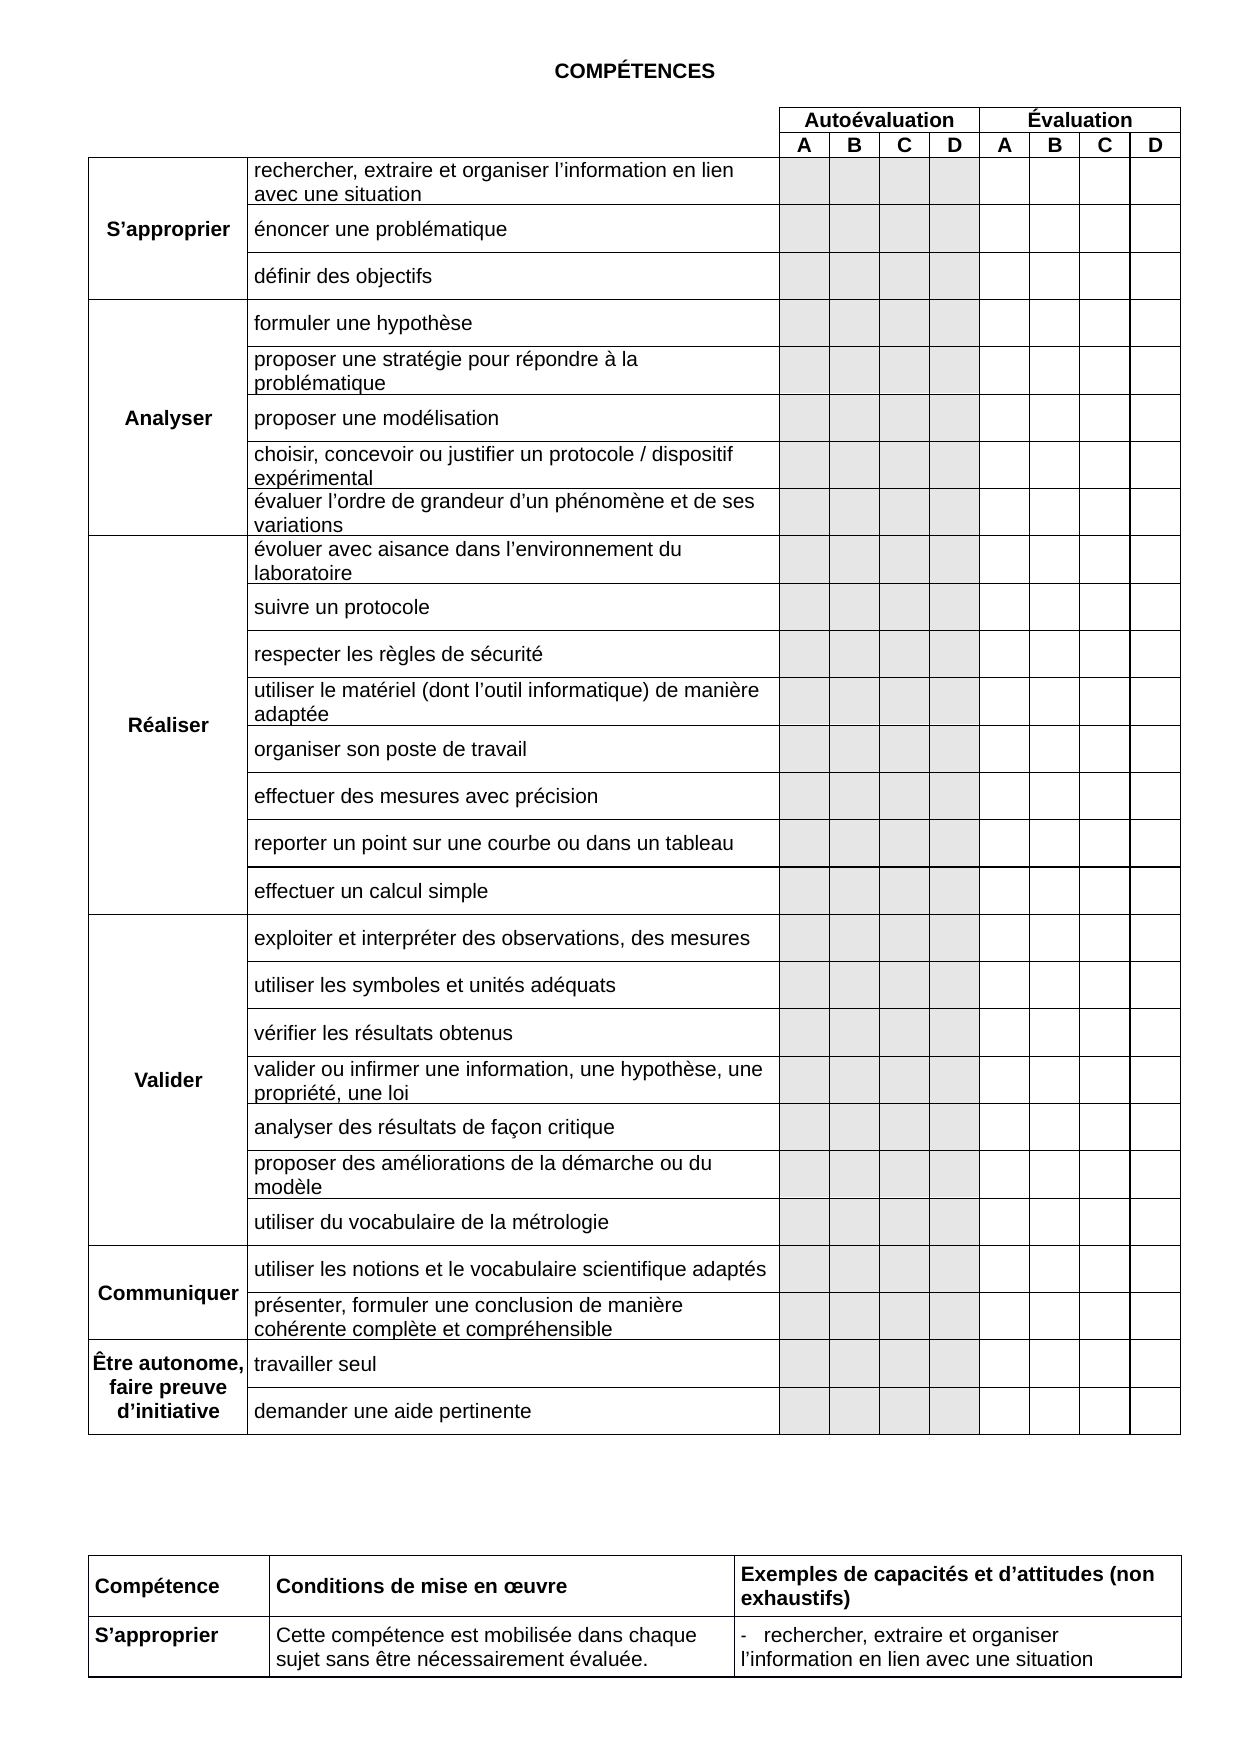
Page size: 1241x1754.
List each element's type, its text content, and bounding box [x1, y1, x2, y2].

table_cell [830, 205, 879, 252]
table_cell [1131, 1199, 1180, 1245]
table_cell [1080, 1151, 1129, 1197]
table_cell [880, 820, 929, 866]
table_cell [980, 773, 1029, 819]
table_cell reporter un point sur une courbe ou dans un tableau [248, 820, 779, 866]
table_cell [830, 1104, 879, 1150]
table_cell [780, 300, 829, 346]
table_cell [1030, 631, 1079, 677]
table_cell [1030, 868, 1079, 914]
table_cell [830, 678, 879, 724]
table_cell A [980, 133, 1029, 157]
table_cell [1030, 820, 1079, 866]
table_cell Réaliser [89, 536, 247, 914]
table_cell [880, 347, 929, 393]
table_cell [1131, 1246, 1180, 1292]
table_cell [1131, 773, 1180, 819]
table_cell [1080, 253, 1129, 299]
table_header Conditions de mise en œuvre [270, 1556, 734, 1616]
table_cell [1080, 1293, 1129, 1339]
table_cell [930, 536, 979, 583]
table_cell [980, 442, 1029, 488]
table_cell [1080, 205, 1129, 252]
table_cell [830, 868, 879, 914]
table_cell effectuer un calcul simple [248, 868, 779, 914]
table_cell [930, 1009, 979, 1056]
table_cell [830, 395, 879, 441]
table_cell [830, 158, 879, 204]
table_cell [930, 726, 979, 772]
table_cell [1030, 1009, 1079, 1056]
table_cell [1080, 1340, 1129, 1387]
table_cell [930, 158, 979, 204]
table_cell [880, 442, 929, 488]
table_cell [830, 489, 879, 535]
table_cell [1131, 726, 1180, 772]
table_cell présenter, formuler une conclusion de manière cohérente complète et compréhensible [248, 1293, 779, 1339]
table_cell C [1080, 133, 1129, 157]
table_cell demander une aide pertinente [248, 1388, 779, 1434]
table_cell [980, 868, 1029, 914]
table_cell A [780, 133, 829, 157]
table_cell évoluer avec aisance dans l’environnement du laboratoire [248, 536, 779, 583]
table_cell [830, 1057, 879, 1103]
table_cell rechercher, extraire et organiser l’information en lien avec une situation [248, 158, 779, 204]
table_cell [930, 820, 979, 866]
table_cell [930, 253, 979, 299]
table_cell [930, 1340, 979, 1387]
table_cell [930, 1246, 979, 1292]
table_cell utiliser les notions et le vocabulaire scientifique adaptés [248, 1246, 779, 1292]
table_cell [830, 347, 879, 393]
table_cell [980, 820, 1029, 866]
table_cell [880, 1293, 929, 1339]
table_cell [930, 1151, 979, 1197]
table_cell [980, 253, 1029, 299]
table_cell [980, 726, 1029, 772]
table_cell [980, 584, 1029, 630]
table_cell [980, 1151, 1029, 1197]
table_cell [830, 1340, 879, 1387]
table_cell [930, 915, 979, 961]
table_cell [1030, 1293, 1079, 1339]
table_cell [930, 1057, 979, 1103]
table_cell [1030, 962, 1079, 1008]
table_cell définir des objectifs [248, 253, 779, 299]
table_cell [780, 347, 829, 393]
table_cell [780, 1388, 829, 1434]
table_cell [930, 1104, 979, 1150]
table_cell [830, 726, 879, 772]
table_cell [980, 1057, 1029, 1103]
table_cell [780, 631, 829, 677]
table_cell [930, 395, 979, 441]
table_cell [930, 347, 979, 393]
table_cell [780, 726, 829, 772]
table_cell [930, 300, 979, 346]
table_cell [1080, 300, 1129, 346]
table_cell énoncer une problématique [248, 205, 779, 252]
table_cell [248, 132, 779, 157]
table_cell [1131, 1151, 1180, 1197]
table_cell [1131, 915, 1180, 961]
table_cell [780, 205, 829, 252]
table_cell [1030, 915, 1079, 961]
table_cell [830, 300, 879, 346]
table_cell [880, 678, 929, 724]
table_cell [1030, 205, 1079, 252]
table_cell [980, 1199, 1029, 1245]
table_cell [980, 347, 1029, 393]
table_cell D [1131, 133, 1180, 157]
table_cell utiliser du vocabulaire de la métrologie [248, 1199, 779, 1245]
table_cell [1131, 158, 1180, 204]
table_cell [1030, 1388, 1079, 1434]
table_cell [780, 1057, 829, 1103]
table_cell [1131, 442, 1180, 488]
table_cell [830, 773, 879, 819]
table_cell [880, 726, 929, 772]
table_cell Communiquer [89, 1246, 247, 1339]
table_cell [780, 962, 829, 1008]
table_cell évaluer l’ordre de grandeur d’un phénomène et de ses variations [248, 489, 779, 535]
table_cell [880, 1009, 929, 1056]
table_cell [780, 395, 829, 441]
table_cell formuler une hypothèse [248, 300, 779, 346]
table_cell [1131, 300, 1180, 346]
table_header Autoévaluation [780, 108, 979, 132]
table_cell [980, 678, 1029, 724]
table_cell Cette compétence est mobilisée dans chaque sujet sans être nécessairement évaluée. [270, 1617, 734, 1676]
table_cell [930, 584, 979, 630]
table_cell [880, 395, 929, 441]
table_cell [830, 536, 879, 583]
table_cell [1080, 1104, 1129, 1150]
table_cell [780, 678, 829, 724]
table_cell [1080, 678, 1129, 724]
table_cell [780, 442, 829, 488]
table_cell [880, 1104, 929, 1150]
table_cell [1080, 726, 1129, 772]
table_cell [780, 1151, 829, 1197]
table_cell [1080, 1057, 1129, 1103]
table_cell [1080, 820, 1129, 866]
table_cell suivre un protocole [248, 584, 779, 630]
table_cell [1080, 962, 1129, 1008]
table_cell [880, 1199, 929, 1245]
table_cell [830, 584, 879, 630]
table_cell [1030, 1057, 1079, 1103]
table_cell [1080, 915, 1129, 961]
table_cell C [880, 133, 929, 157]
table_cell [1131, 395, 1180, 441]
table_cell Être autonome, faire preuve d’initiative [89, 1340, 247, 1434]
table_cell [980, 489, 1029, 535]
table_cell [980, 1340, 1029, 1387]
table_cell [1131, 631, 1180, 677]
table_cell [830, 1009, 879, 1056]
table_cell [1030, 1246, 1079, 1292]
table_cell travailler seul [248, 1340, 779, 1387]
table_cell [880, 1340, 929, 1387]
table_cell [930, 631, 979, 677]
table_cell [1080, 442, 1129, 488]
table_cell [1080, 868, 1129, 914]
table_cell utiliser le matériel (dont l’outil informatique) de manière adaptée [248, 678, 779, 724]
table_cell [930, 1293, 979, 1339]
table_cell [780, 1340, 829, 1387]
table_cell rechercher, extraire et organiser l’information en lien avec une situation [735, 1617, 1181, 1676]
table_cell [780, 253, 829, 299]
table_cell [880, 1246, 929, 1292]
table_cell [1131, 1293, 1180, 1339]
table_cell [880, 584, 929, 630]
table_cell [830, 962, 879, 1008]
table_cell [880, 773, 929, 819]
table_cell [880, 1388, 929, 1434]
table_cell [780, 158, 829, 204]
table_cell [1131, 253, 1180, 299]
table_cell [980, 300, 1029, 346]
table_cell [1080, 158, 1129, 204]
table_cell [1131, 205, 1180, 252]
table_cell [880, 489, 929, 535]
table_cell [1030, 726, 1079, 772]
table_cell [880, 962, 929, 1008]
table_cell [930, 1199, 979, 1245]
table_cell proposer des améliorations de la démarche ou du modèle [248, 1151, 779, 1197]
table_cell [880, 915, 929, 961]
table_cell [1030, 253, 1079, 299]
table_header Compétence [89, 1556, 269, 1616]
table_cell [830, 253, 879, 299]
table_cell [830, 915, 879, 961]
table_cell proposer une modélisation [248, 395, 779, 441]
table_cell Analyser [89, 300, 247, 535]
table_cell [780, 584, 829, 630]
table_cell exploiter et interpréter des observations, des mesures [248, 915, 779, 961]
table_cell [1030, 347, 1079, 393]
table_cell [980, 1388, 1029, 1434]
table_cell [880, 536, 929, 583]
table_cell vérifier les résultats obtenus [248, 1009, 779, 1056]
table_header Évaluation [980, 108, 1180, 132]
table_cell analyser des résultats de façon critique [248, 1104, 779, 1150]
table_cell [880, 1057, 929, 1103]
table_cell [930, 868, 979, 914]
table_cell [1080, 395, 1129, 441]
table_cell [780, 915, 829, 961]
table_header [248, 107, 779, 132]
table_cell [1131, 536, 1180, 583]
table_cell [830, 820, 879, 866]
table_cell [1030, 442, 1079, 488]
table_cell effectuer des mesures avec précision [248, 773, 779, 819]
table_cell [1080, 536, 1129, 583]
table_cell [930, 1388, 979, 1434]
table_cell [880, 205, 929, 252]
table_cell [1030, 773, 1079, 819]
table_cell [780, 820, 829, 866]
table_cell [1131, 678, 1180, 724]
table_cell B [1030, 133, 1079, 157]
table_cell [980, 158, 1029, 204]
table_cell [980, 915, 1029, 961]
table_cell [830, 442, 879, 488]
table_cell [1030, 1104, 1079, 1150]
table_cell [980, 395, 1029, 441]
table_cell [980, 205, 1029, 252]
table_cell utiliser les symboles et unités adéquats [248, 962, 779, 1008]
table_cell [780, 536, 829, 583]
table_cell [1030, 300, 1079, 346]
table_cell [830, 1293, 879, 1339]
table_cell D [930, 133, 979, 157]
table_cell [1080, 1388, 1129, 1434]
table_cell [1030, 489, 1079, 535]
table_cell [1131, 868, 1180, 914]
table_cell [930, 489, 979, 535]
table_cell [1080, 489, 1129, 535]
table_cell [1080, 773, 1129, 819]
table_cell [1030, 1340, 1079, 1387]
table_cell [1030, 678, 1079, 724]
table_cell [1030, 1199, 1079, 1245]
table_cell [980, 1009, 1029, 1056]
table_cell [780, 868, 829, 914]
table_cell [1131, 962, 1180, 1008]
table_cell [930, 962, 979, 1008]
table_cell [1030, 1151, 1079, 1197]
table_cell [89, 132, 248, 157]
table_cell [880, 1151, 929, 1197]
table_cell [830, 1199, 879, 1245]
table_header Exemples de capacités et d’attitudes (non exhaustifs) [735, 1556, 1181, 1616]
table_cell [1080, 1199, 1129, 1245]
table_cell [1131, 1057, 1180, 1103]
table_cell [780, 1009, 829, 1056]
table_cell [1030, 584, 1079, 630]
table_cell [780, 773, 829, 819]
table_cell [980, 962, 1029, 1008]
text Compétences [88, 59, 1181, 83]
table_cell [780, 1246, 829, 1292]
table_cell [830, 1246, 879, 1292]
table_cell [930, 773, 979, 819]
table_cell S’approprier [89, 1617, 269, 1676]
table_cell [1080, 631, 1129, 677]
table_cell [980, 536, 1029, 583]
table_cell [780, 489, 829, 535]
table_cell [830, 1151, 879, 1197]
table_header [89, 107, 248, 132]
table_cell [1131, 347, 1180, 393]
table_cell [980, 631, 1029, 677]
table_cell [1030, 158, 1079, 204]
table_cell Valider [89, 915, 247, 1245]
table_cell respecter les règles de sécurité [248, 631, 779, 677]
table_cell proposer une stratégie pour répondre à la problématique [248, 347, 779, 393]
table_cell [930, 205, 979, 252]
table_cell [880, 253, 929, 299]
table_cell [1131, 1340, 1180, 1387]
table_cell [1131, 1388, 1180, 1434]
table_cell [1080, 1246, 1129, 1292]
table_cell [830, 631, 879, 677]
table_cell [1080, 584, 1129, 630]
table_cell [1131, 489, 1180, 535]
table_cell [1080, 1009, 1129, 1056]
table_cell [1030, 395, 1079, 441]
table_cell [1131, 1009, 1180, 1056]
table_cell [830, 1388, 879, 1434]
table_cell [980, 1293, 1029, 1339]
table_cell [880, 868, 929, 914]
table_cell B [830, 133, 879, 157]
table_cell [1131, 820, 1180, 866]
table_cell [980, 1246, 1029, 1292]
table_cell [880, 300, 929, 346]
table_cell [980, 1104, 1029, 1150]
table_cell [780, 1293, 829, 1339]
table_cell [880, 158, 929, 204]
table_cell [780, 1104, 829, 1150]
table_cell [1080, 347, 1129, 393]
table_cell [1030, 536, 1079, 583]
table_cell choisir, concevoir ou justifier un protocole / dispositif expérimental [248, 442, 779, 488]
table_cell S’approprier [89, 158, 247, 299]
table_cell [930, 442, 979, 488]
table_cell [1131, 584, 1180, 630]
table_cell [930, 678, 979, 724]
table_cell [880, 631, 929, 677]
table_cell organiser son poste de travail [248, 726, 779, 772]
table_cell [780, 1199, 829, 1245]
table_cell [1131, 1104, 1180, 1150]
table_cell valider ou infirmer une information, une hypothèse, une propriété, une loi [248, 1057, 779, 1103]
